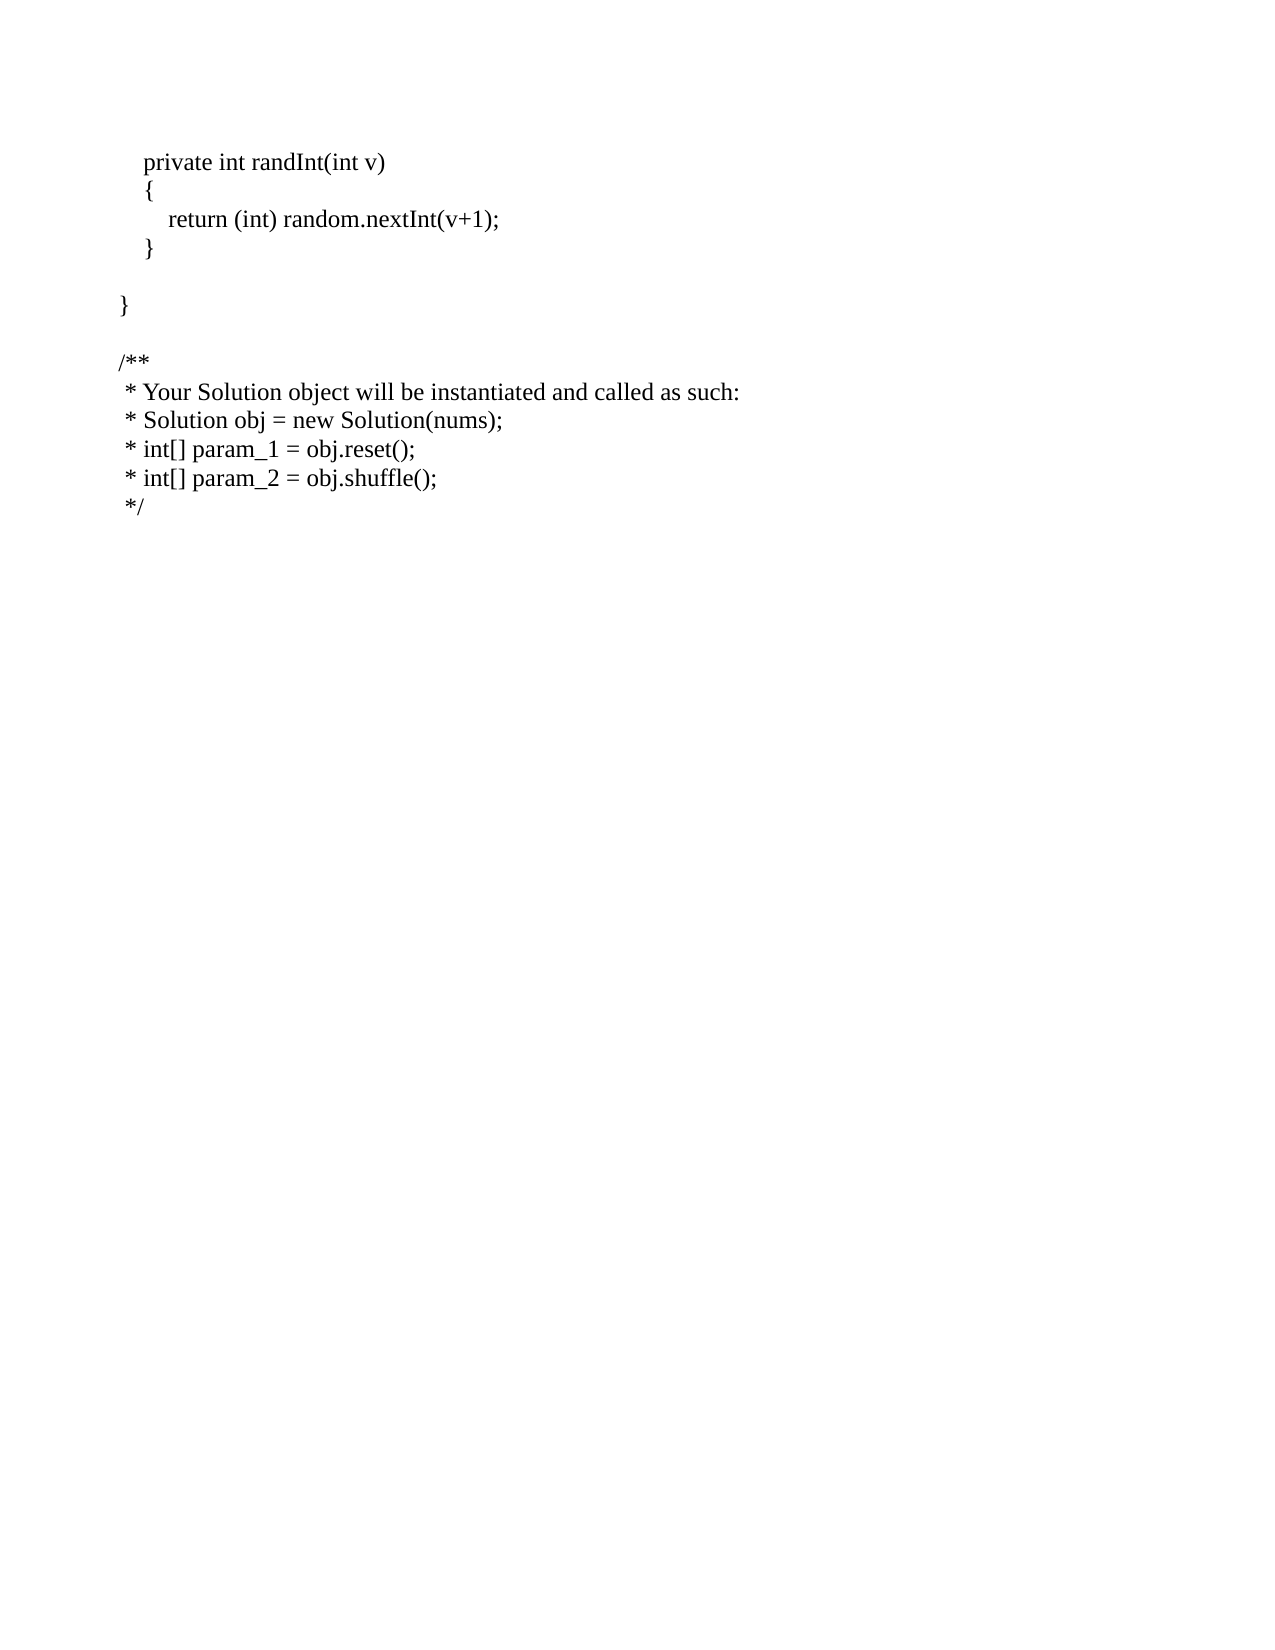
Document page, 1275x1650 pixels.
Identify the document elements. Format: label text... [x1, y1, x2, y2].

text * int[] param_1 = obj.reset(); [118, 434, 1157, 463]
text * int[] param_2 = obj.shuffle(); [118, 463, 1157, 492]
text * Solution obj = new Solution(nums); [118, 406, 1157, 434]
text } [118, 233, 1157, 262]
text private int randInt(int v) [118, 147, 1157, 176]
text } [118, 291, 1157, 319]
text /** [118, 348, 1157, 377]
text * Your Solution object will be instantiated and called as such: [118, 377, 1157, 406]
text */ [118, 492, 1157, 521]
text return (int) random.nextInt(v+1); [118, 204, 1157, 233]
text { [118, 176, 1157, 204]
